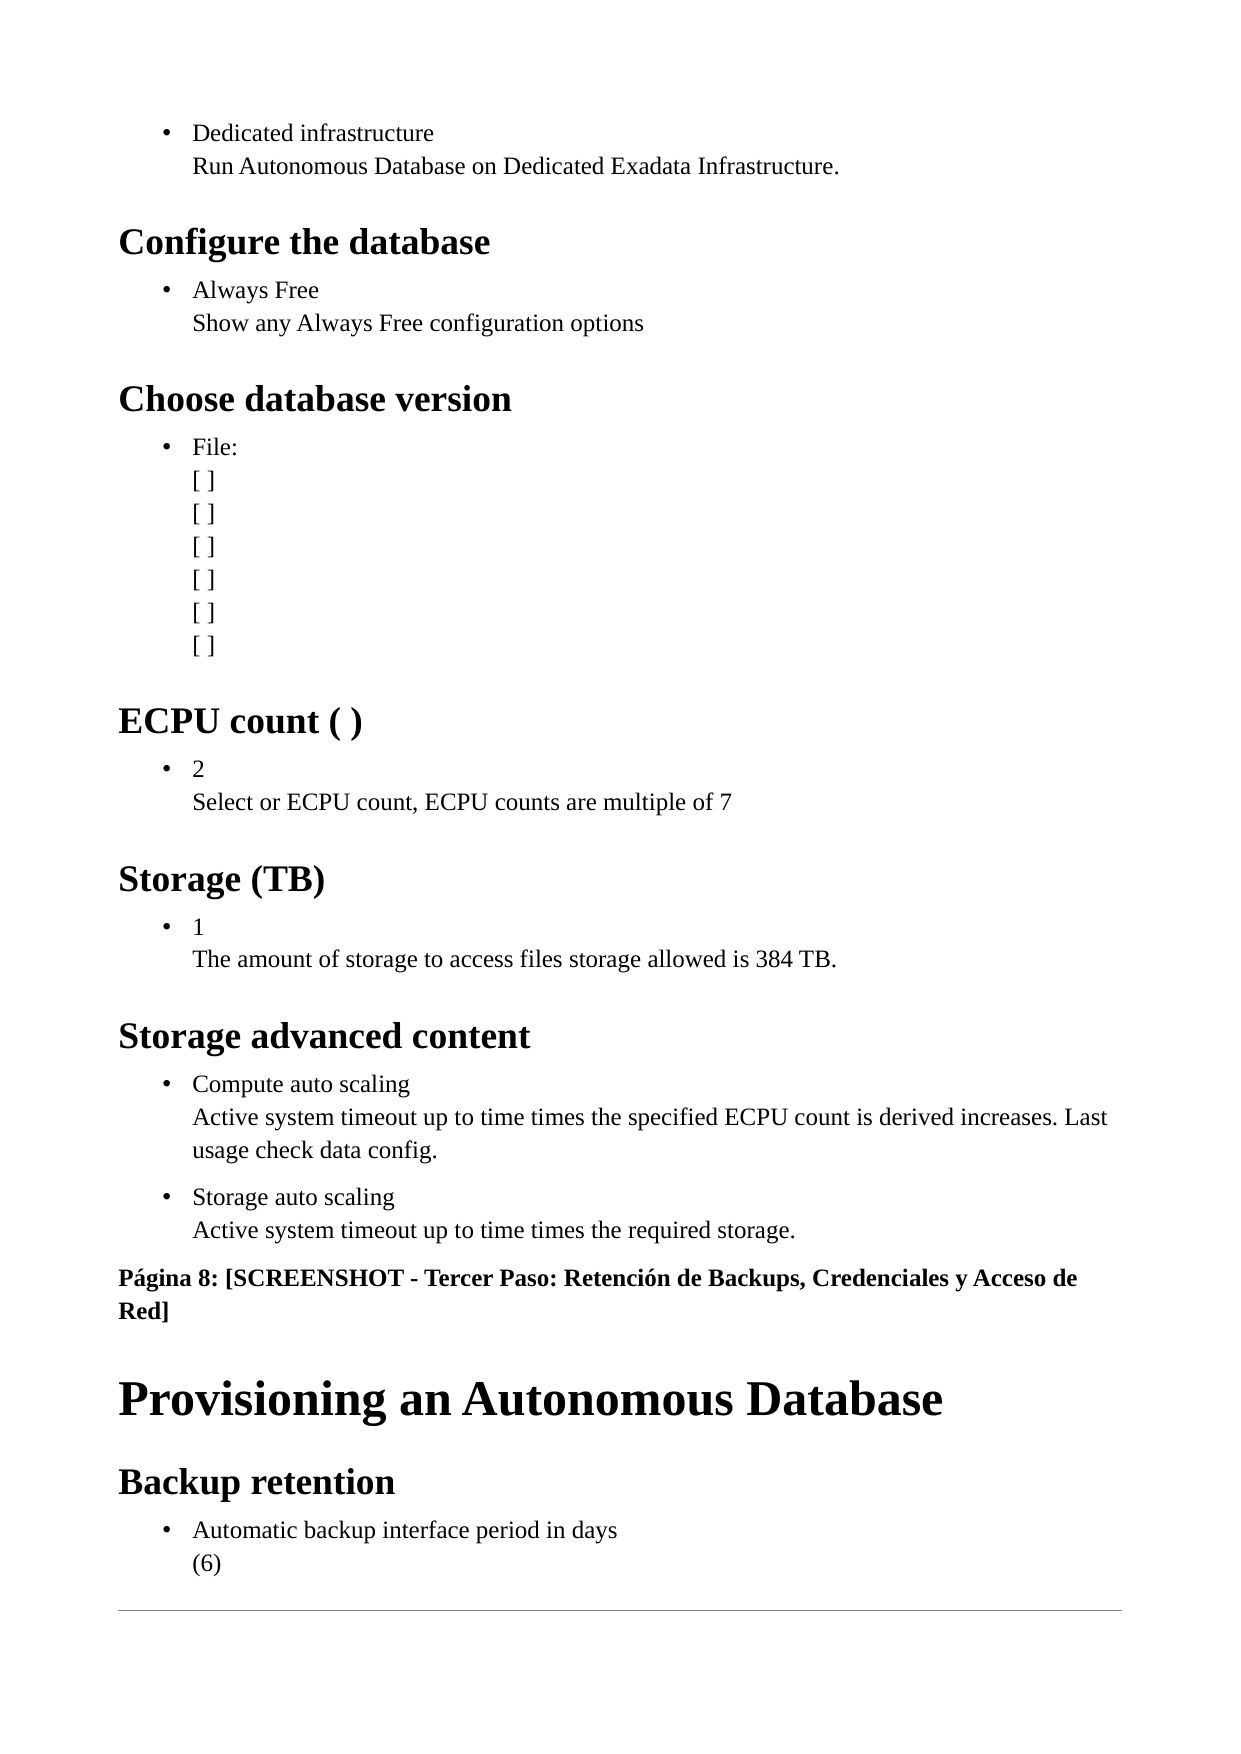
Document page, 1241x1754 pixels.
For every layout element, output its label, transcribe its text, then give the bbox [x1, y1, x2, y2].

subtitle Provisioning an Autonomous Database [118, 1368, 1122, 1426]
list 2 Select or ECPU count, ECPU counts are multiple of 7 [162, 754, 1122, 816]
list 1 The amount of storage to access files storage allowed is 384 TB. [162, 912, 1122, 973]
list Always Free Show any Always Free configuration options [162, 275, 1122, 337]
subtitle Backup retention [118, 1459, 1122, 1502]
list Compute auto scaling Active system timeout up to time times the specified ECPU count is derived increases. Last usage check data config. [162, 1069, 1122, 1163]
subtitle Configure the database [118, 219, 1122, 263]
subtitle Choose database version [118, 377, 1122, 420]
list Dedicated infrastructure Run Autonomous Database on Dedicated Exadata Infrastructure. [162, 118, 1122, 180]
subtitle Storage (TB) [118, 856, 1122, 899]
subtitle Storage advanced content [118, 1013, 1122, 1056]
list Storage auto scaling Active system timeout up to time times the required storage. [162, 1182, 1122, 1244]
text Página 8: [SCREENSHOT - Tercer Paso: Retención de Backups, Credenciales y Acceso de Red] [118, 1263, 1122, 1325]
subtitle ECPU count ( ) [118, 699, 1122, 742]
list Automatic backup interface period in days (6) [162, 1515, 1122, 1577]
list File: [ ] [ ] [ ] [ ] [ ] [ ] [162, 432, 1122, 659]
